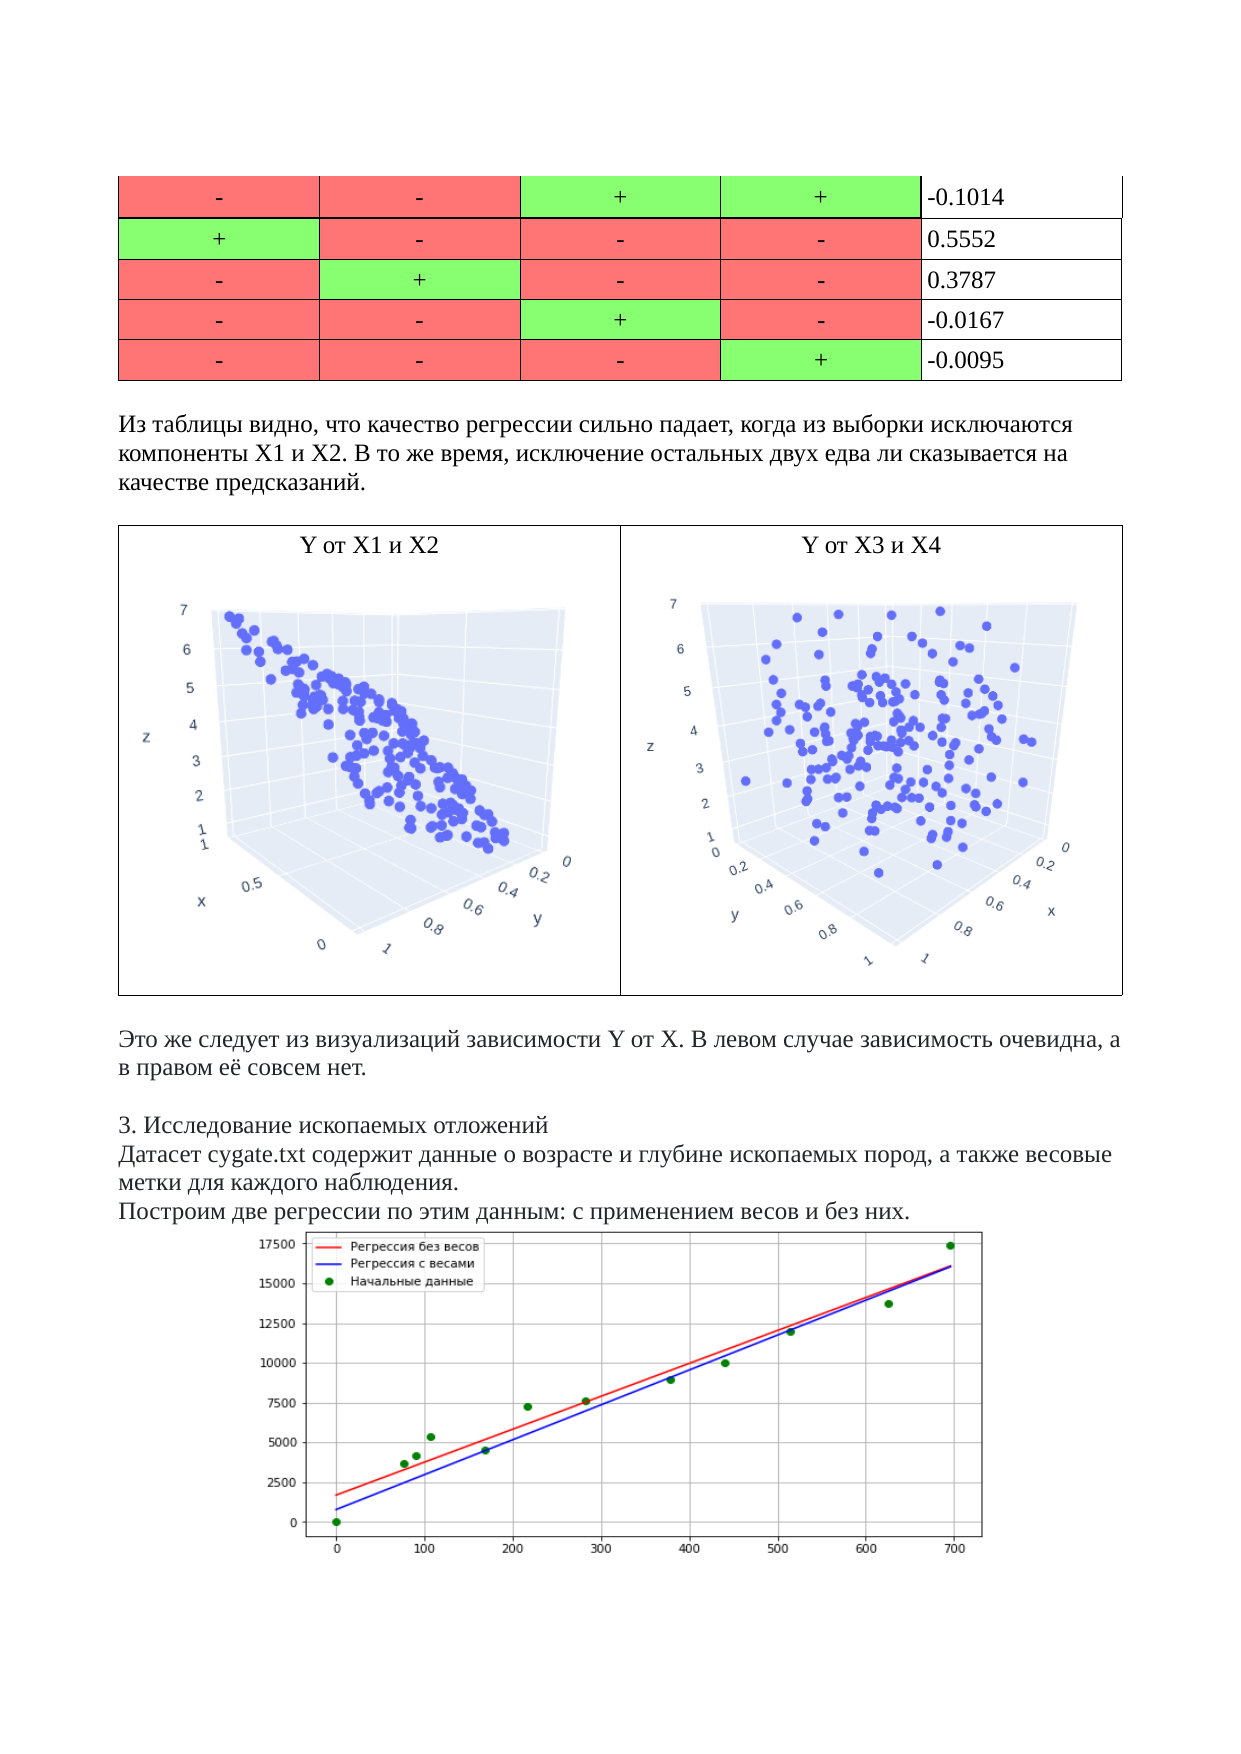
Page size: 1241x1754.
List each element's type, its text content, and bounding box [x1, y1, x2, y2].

table_cell - [521, 219, 720, 259]
table_cell + [119, 219, 319, 259]
table_cell + [320, 260, 520, 299]
table_cell - [721, 219, 921, 259]
table_cell -0.0167 [922, 300, 1121, 339]
table_cell [621, 565, 1122, 995]
table_cell + [521, 300, 720, 339]
table_cell - [119, 340, 319, 380]
picture [625, 570, 1117, 990]
table_header Y от X1 и X2 [119, 526, 620, 565]
table_cell + [721, 340, 921, 380]
table_cell - [119, 176, 319, 217]
table_cell - [721, 260, 921, 299]
table_header Y от X3 и X4 [621, 526, 1122, 565]
table_cell 0.5552 [922, 219, 1121, 259]
table_cell - [320, 300, 520, 339]
table_cell - [721, 300, 921, 339]
table_cell - [521, 340, 720, 380]
text Это же следует из визуализаций зависимости Y от X. В левом случае зависимость очевидна, а в правом её совсем нет. [118, 1024, 1122, 1081]
table_cell - [521, 260, 720, 299]
text Из таблицы видно, что качество регрессии сильно падает, когда из выборки исключаются компоненты X1 и X2. В то же время, исключение остальных двух едва ли сказывается на качестве предсказаний. [118, 409, 1122, 496]
table_cell - [119, 260, 319, 299]
picture [250, 1225, 990, 1563]
picture [123, 570, 615, 981]
table_cell -0.1014 [922, 176, 1122, 218]
table_cell - [320, 340, 520, 380]
table_cell + [521, 176, 720, 217]
text Датасет cygate.txt содержит данные о возрасте и глубине ископаемых пород, а также весовые метки для каждого наблюдения. [118, 1139, 1122, 1196]
table_cell [119, 565, 620, 995]
table_cell - [320, 219, 520, 259]
table_cell -0.0095 [922, 340, 1121, 380]
text Построим две регрессии по этим данным: с применением весов и без них. [118, 1196, 1122, 1225]
table_cell 0.3787 [922, 260, 1121, 299]
table_cell - [119, 300, 319, 339]
table_cell + [721, 176, 920, 217]
table_cell - [320, 176, 520, 217]
text 3. Исследование ископаемых отложений [118, 1110, 1122, 1139]
